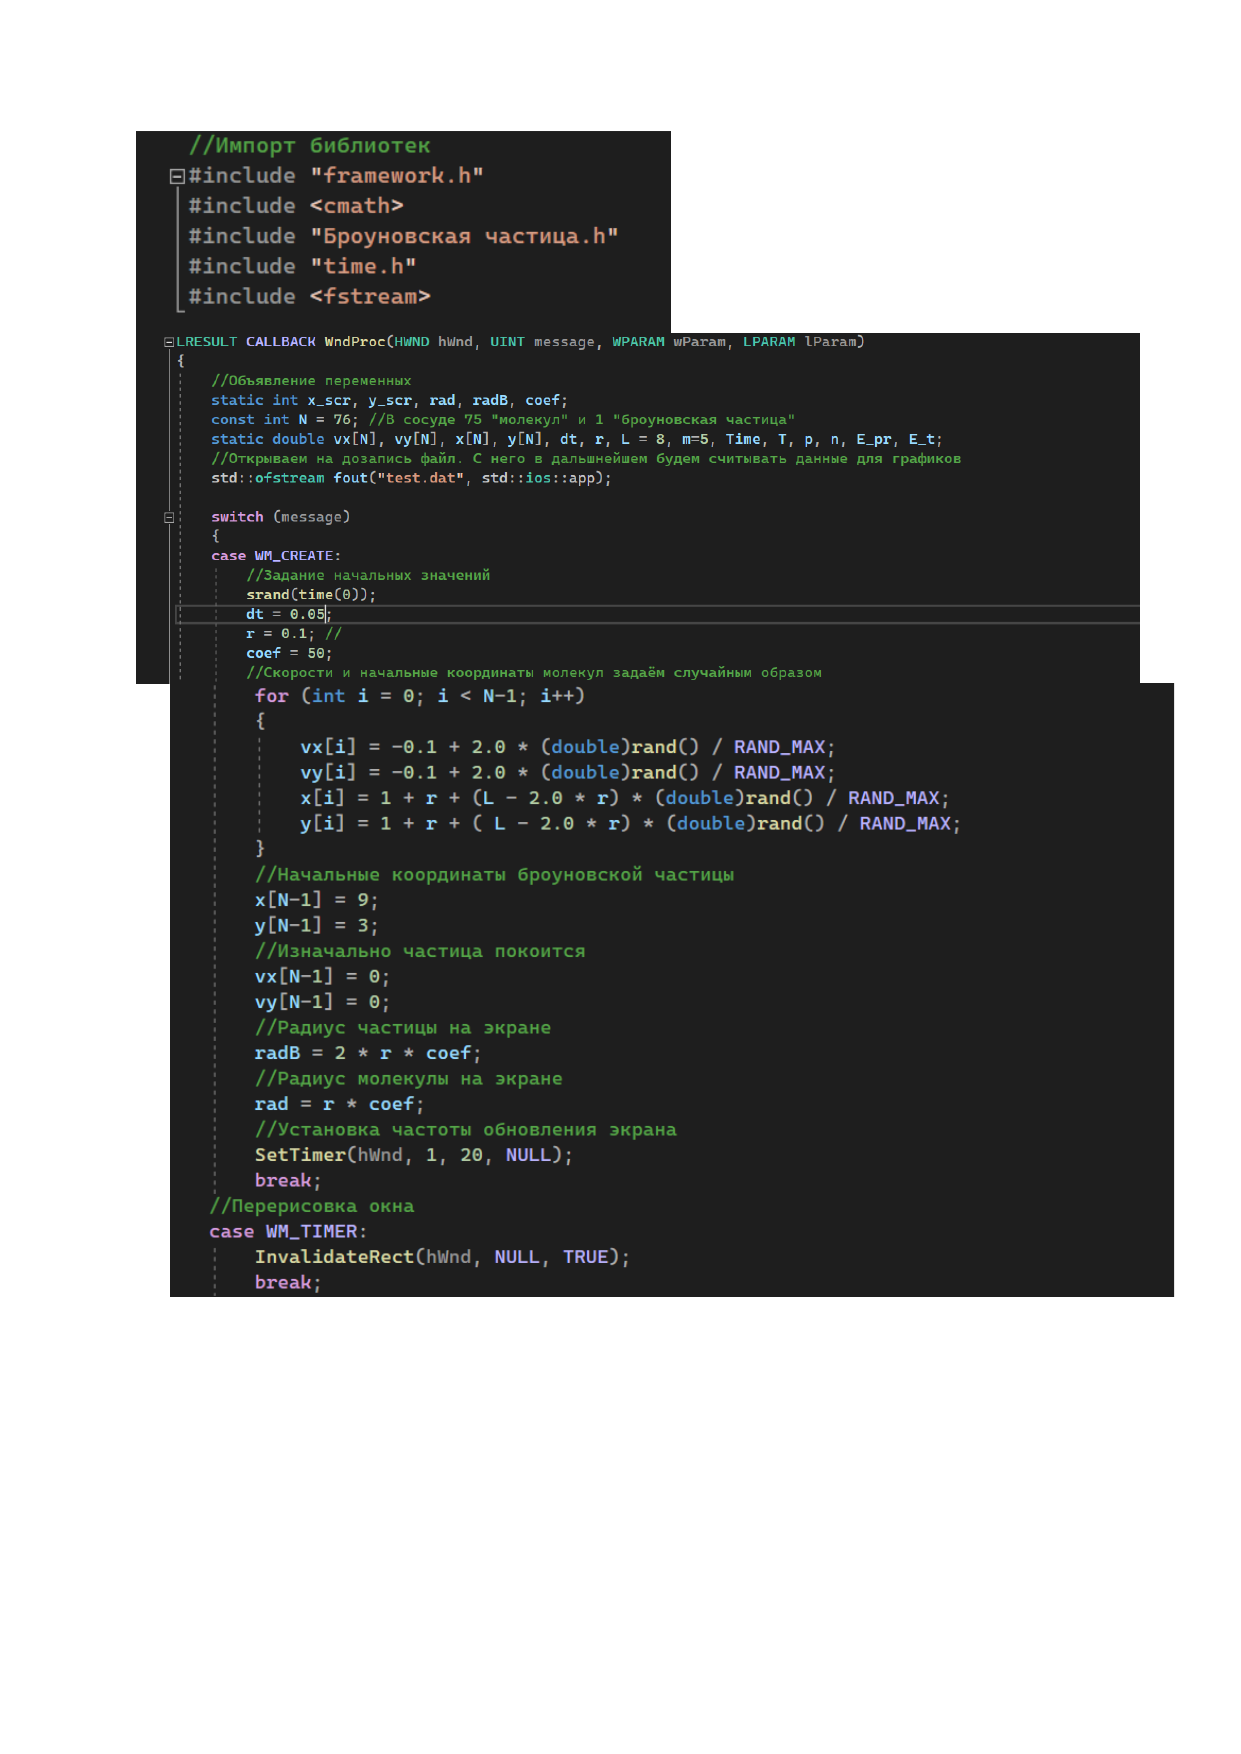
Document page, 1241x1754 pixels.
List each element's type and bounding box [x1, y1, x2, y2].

picture [136, 131, 1175, 1297]
